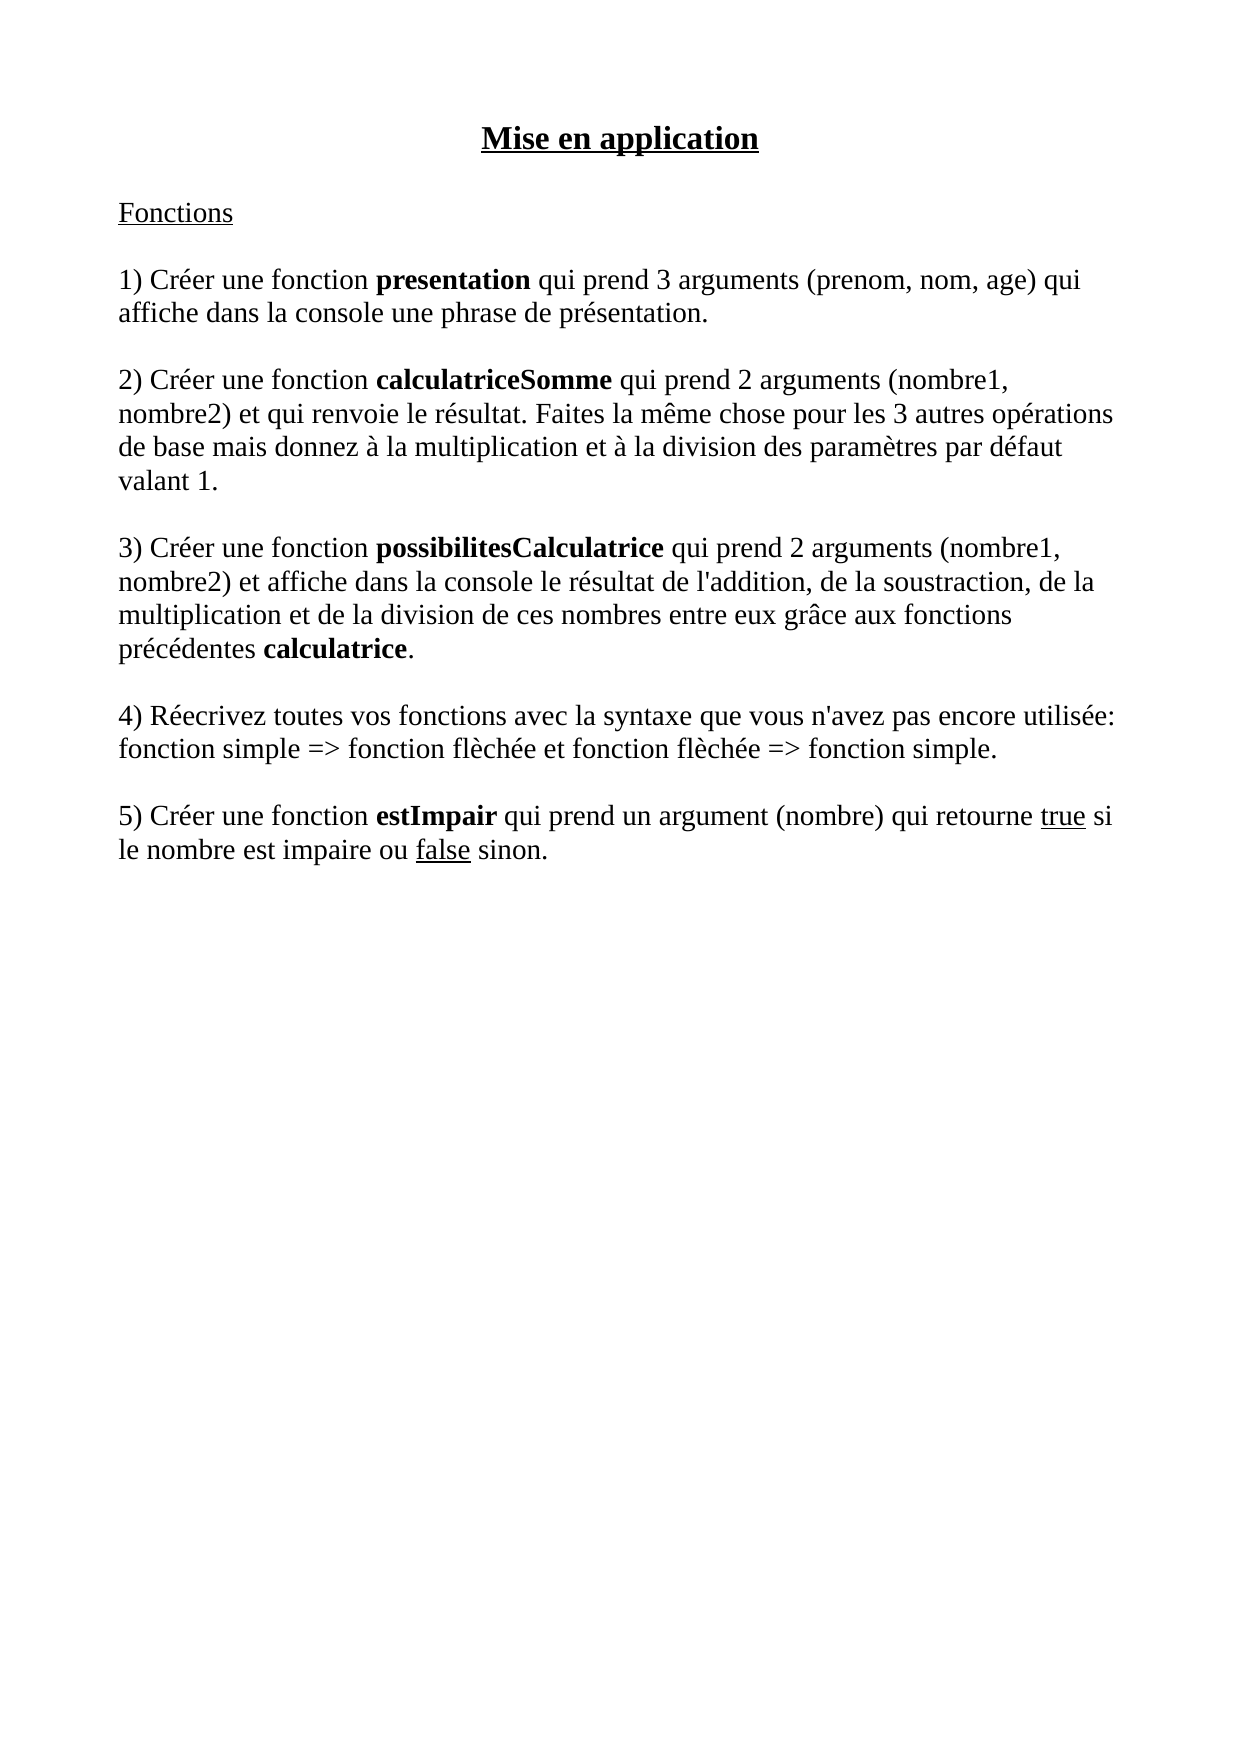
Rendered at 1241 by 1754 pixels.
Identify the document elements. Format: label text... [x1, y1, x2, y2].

text Fonctions [118, 195, 1122, 228]
text 2) Créer une fonction calculatriceSomme qui prend 2 arguments (nombre1, nombre2) et qui renvoie le résultat. Faites la même chose pour les 3 autres opérations de base mais donnez à la multiplication et à la division des paramètres par défaut valant 1. [118, 362, 1122, 497]
text 4) Réecrivez toutes vos fonctions avec la syntaxe que vous n'avez pas encore utilisée: fonction simple => fonction flèchée et fonction flèchée => fonction simple. [118, 698, 1122, 765]
text 5) Créer une fonction estImpair qui prend un argument (nombre) qui retourne true si le nombre est impaire ou false sinon. [118, 798, 1122, 866]
text 3) Créer une fonction possibilitesCalculatrice qui prend 2 arguments (nombre1, nombre2) et affiche dans la console le résultat de l'addition, de la soustraction, de la multiplication et de la division de ces nombres entre eux grâce aux fonctions précédentes calculatrice. [118, 530, 1122, 664]
text 1) Créer une fonction presentation qui prend 3 arguments (prenom, nom, age) qui affiche dans la console une phrase de présentation. [118, 262, 1122, 329]
text Mise en application [118, 118, 1122, 156]
